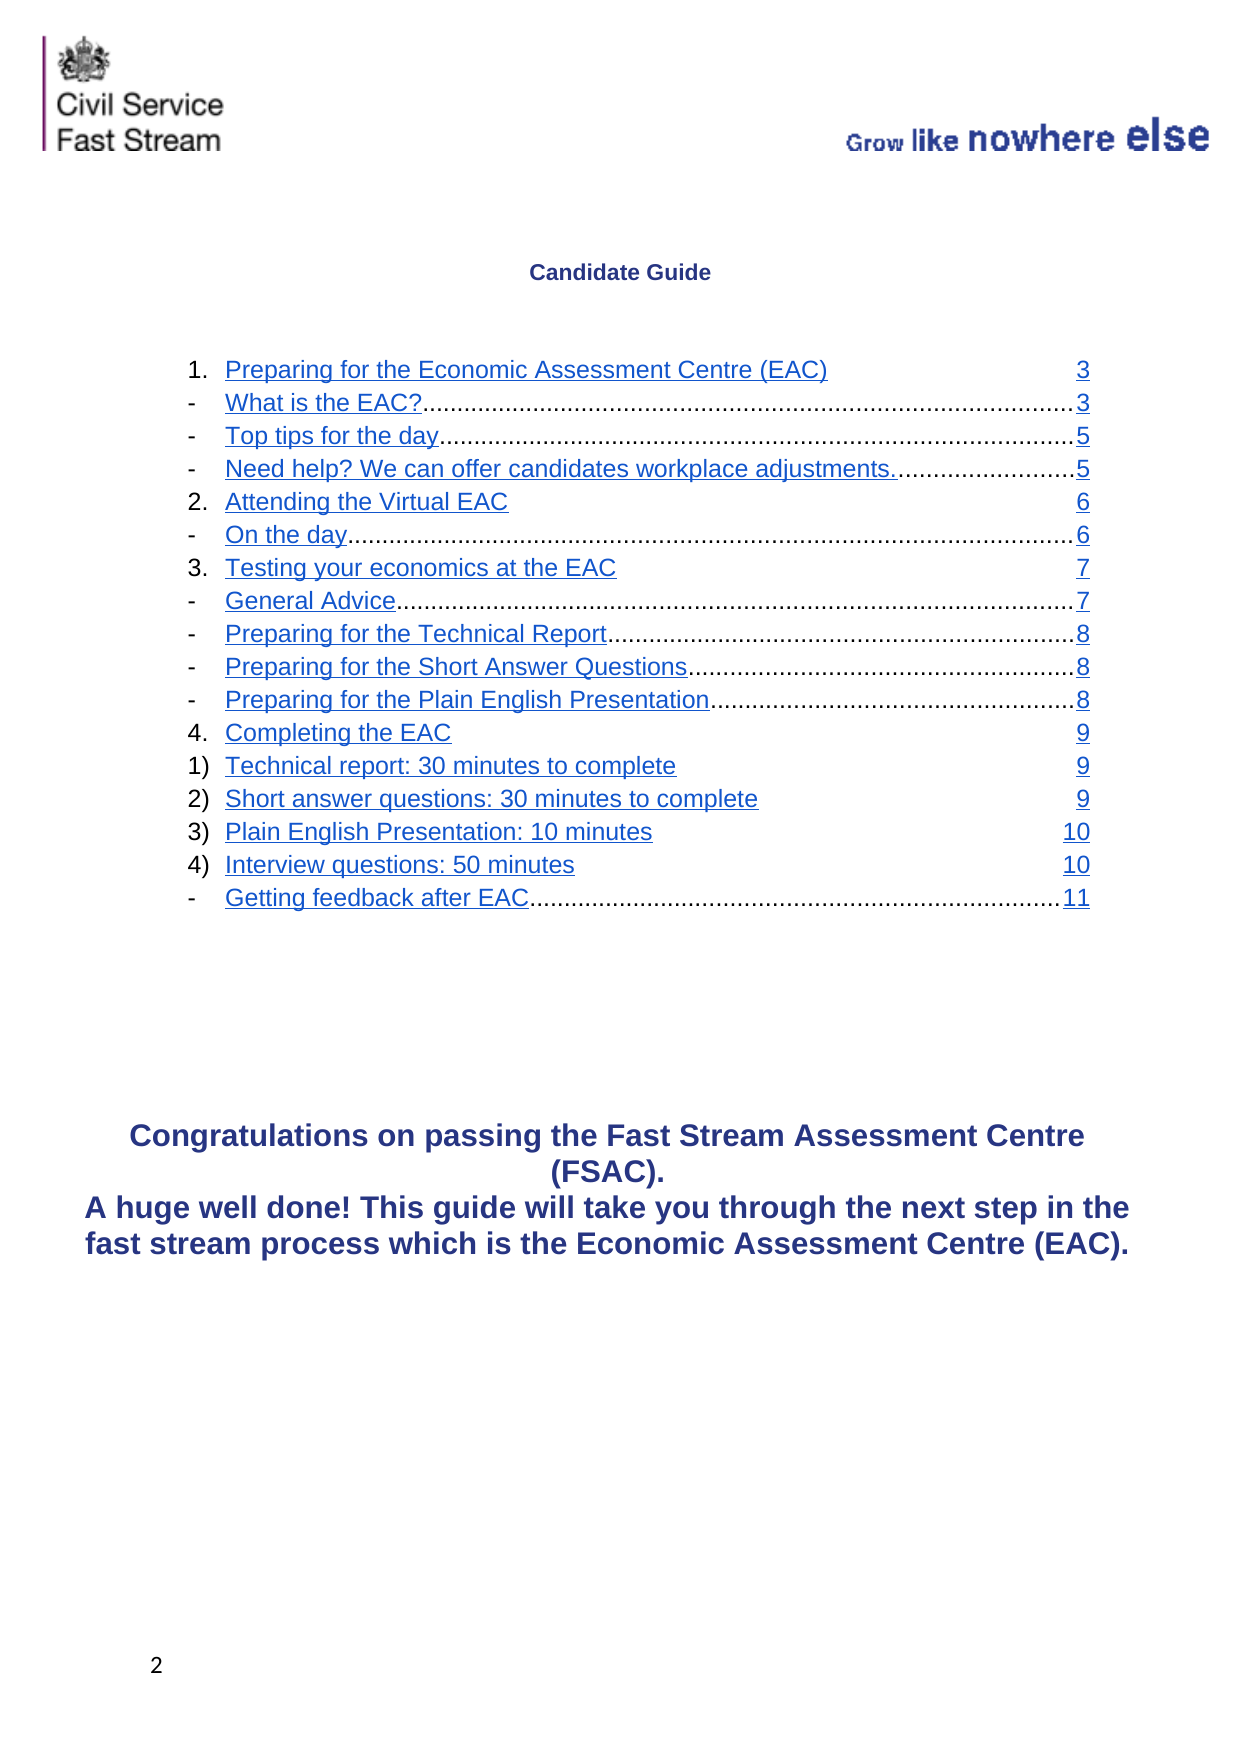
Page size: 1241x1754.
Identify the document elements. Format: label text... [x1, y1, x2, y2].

list Preparing for the Technical Report 8 [187, 619, 1090, 648]
list Completing the EAC 9 [187, 718, 1090, 747]
list Short answer questions: 30 minutes to complete 9 [187, 784, 1090, 813]
list Need help? We can offer candidates workplace adjustments. 5 [187, 454, 1090, 483]
list Preparing for the Economic Assessment Centre (EAC) 3 [187, 355, 1090, 383]
list Attending the Virtual EAC 6 [187, 487, 1090, 516]
list Interview questions: 50 minutes 10 [187, 850, 1090, 879]
list Technical report: 30 minutes to complete 9 [187, 751, 1090, 780]
list General Advice 7 [187, 586, 1090, 615]
list Top tips for the day 5 [187, 421, 1090, 449]
list Preparing for the Plain English Presentation 8 [187, 685, 1090, 714]
list Testing your economics at the EAC 7 [187, 553, 1090, 582]
list Preparing for the Short Answer Questions 8 [187, 652, 1090, 681]
text Candidate Guide [150, 259, 1090, 286]
list What is the EAC? 3 [187, 388, 1090, 417]
list Plain English Presentation: 10 minutes 10 [187, 817, 1090, 846]
list On the day 6 [187, 520, 1090, 549]
table_header Congratulations on passing the Fast Stream Assessment Centre (FSAC). A huge well done! This guide will take you through the next step in the fast stream process which is the Economic Assessment Centre (EAC). Preparing for the Economic Assessment Centre (EAC) What is the EAC? The EAC is a half-day Assessment Centre to assess a candidate’s economic skills against set criteria. If successful at the Economist Assessment Centre you will progress to the Diplomatic and Development Final Selection Board. We will email you the guide for this final stage. There are four separate exercises to complete at EAC: Written technical report on pre-known specific economics question Written test: 10 Short Answer Questions (SAQs) on a range of economics topics. Candidates do not see this test until the day. Plain English Presentation on pre-known technical question Interview to test economics including exploring your strongest topic The following guidance is aimed at helping you prepare beforehand so that you can demonstrate your full potential on the day. Each candidate completes the same series of exercises with the same amount of time to prepare, so any short time delays will not disadvantage or advantage you. You will complete the EAC virtually from home, completing all work on a computer. You will be assessed against 3 competencies throughout the EAC: • Knowledge of Economics • Application of Economics • Communication You must pass all three competencies to be successful at the Economist Fast Stream. Candidate Summary Check your IT The EAC is run online and there are some logistical and IT things you’ll want to get right to prevent any unwanted surprises on the day. Do read this document early and make sure everything is in place. We will be using Google Meet to communicate with you on the day and an updated internet browser is required for Google Meet to run. We recommend using the current version of one of the browsers listed below: Google Chrome Browser download the latest version Mozilla Firefox. download the latest version Microsoft Edge. download the latest version Apple Safari Internet Explorer is not supported. For the best user experience at EAC Google Chrome is highly recommended. More information on Google Meet can be found on the Google Meet Help Centre. Check your microphone and webcam are working. Ensure your laptop or computer has a strong WiFi connection. On the day if you're disconnected from the internet, we might need to contact you via phone, so have a mobile device available and fully charged. Arrange to complete your EAC assessment in a quiet room, where you will not be interrupted or distracted. Make sure you are near to a plug socket during the assessments. Plugging your laptop into a charging socket will prevent it from running out of battery on the day. Top tips for the day: We recommend having some paper, pens, and a calculator available. You should wear something that makes you feel comfortable, a smart t-shirt or jumper is perfectly acceptable. This is a formal assessment, but a suit jacket is not required. Decide on an appropriate location beforehand so you won't be worried about interruptions or unusual camera angles, this will mean your focus will be on your performance on the day. Make sure you can be seen in front of the camera, don’t sit too far away or too low down. Get a good night’s sleep before the event. Treat it as a formal interview, first impressions are super important! Speak clearly and engage in conversations. Remember to always be polite and courteous and be mindful of the language you use. Remember that assessors can only give credit for what you say and do. They are not trying to trip you up; they want you to do well and help you demonstrate your capability. Listen to each question carefully and ask for the question to be repeated if something is not clear. Go into each exercise with a positive frame of mind. Remember, it is hard to do well in every exercise. Also, you may not be the best judge of your own performance and the process is designed so that, if you do less well in one exercise, you have a chance to perform better in another. Read the written exercise instructions and follow them carefully. If you are unsure of something, ask before the exercise begins. Don’t feel embarrassed about doing so. Be confident, remember you have done incredibly well to make it this far and there is no such thing as a typical government economist, we want you to be you! Need help? We can offer candidates workplace adjustments. We are committed to making sure that every candidate has the right conditions to succeed at their Economic Assessment Centre. A Workplace Adjustment is an arrangement that can be put in place to help candidates with disabilities or other conditions perform at their best in the EAC. If you require workplace adjustments and you require one at your FSB, please submit a ticket and a member of the team will get back to you. For all candidates - please submit a ticket if you have any concerns regarding anything in the information above. For example, if you don’t have a computer, or a quiet place to take your assessments please get in touch as soon as possible. We are here to help you through the process and can offer advice in this area. Please read the Briefing Email You will receive a briefing email from your dedicated test administrator the day before your event (around 15:30) with everything you need. Please make sure to check your junk or spam folder, and if you have not received these instructions by 16:00, then contact us by submitting a ticket. This will include some key information you need to consider, such as: The name and contact details of your test administrator. Key instructions about emailing in your Photographic ID ahead of EAC. The URL virtual meeting room link you will need to click on to access EAC on the day. The timing of your assessments. Personal Accountability By taking the assessments, you confirm that you are the named user for the account which is logged into the assessments. You are required to complete the assessments on your own without seeking assistance or support from any other person or source. This includes any technological assistance, such as Artificial Intelligence. Failure to comply may result in your application being withdrawn. 2. Attending the Virtual EAC: On the day The specific event start and end times for you will be communicated in your EAC invite. Within this event will be space for you to write both your written assessments under observation, a short break and then time with your assessment panel in a virtual interview. To join EAC, you click the Google meeting room link previously sent to you in your briefing email. We’d recommended joining 5 minutes before your start time to allow for technical issues. Plan ahead and turn your computer on early so you are ready for the assessment centre to start on time. If you join EAC late it's highly unlikely you will be able to take part on the day. This time matters so be prepared. Please note these virtual rooms will remain locked until the event begins, and the test administrator lets you in. You’ll then be placed into a virtual meeting room with your test administrator and other candidates in your group. You'll need to have your microphone and camera switched on so we can communicate with you and complete the registration stage. We’ll brief you on the running of the day and give you access to your schedule and our virtual assessment centre platform. It is from the virtual meeting room that you’ll complete your written exercises, and these will be timed by your test administrator. Please be reassured that your test administrator is here to help and guide you through the process. It's important to have your phone on hand at the beginning in case you lose connection and we need to contact you offline. If you've done everything you can beforehand to ensure a good Wi-Fi connection and you are still disconnected from the internet, don't worry. These things happen and we’ll work with you to create a solution. The contact details of your test administrator will be sent to you in your briefing email the day before your EAC so there will be someone to call. To ensure that the EAC runs smoothly for you please remember: Carry out your IT checks listed above and follow all the advice above. You will be completing your written exercises – SAQ and Technical Report - in Microsoft Word and we will email you the template. You will need access to your email inbox to receive your EAC schedule and virtual URL room links. 3. Testing your economics at the EAC General Advice The EAC assesses your knowledge of economics and how you apply economics to policy questions. Your assessors are looking for a firm grasp of the economic fundamentals and the ability to take things back to first principles. They want to see that you can apply the fundamentals to a range of topics, including some that may be new or unfamiliar. You are not going to be assessed on obscure techniques on the day. Learning advanced techniques without understanding will not get you into the GES, whereas the ability to think clearly from first principles is highly regarded. You will have been asked for your strongest area of economics in advance and will be revising that topic so you can answer questions with confidence. For the rest of the Economic Assessment Centre, make sure that you are familiar with the broad content covered in the latest editions of introductory economics textbooks such as ‘Economics’ by Begg, Vernasca, Fischer and Dornbusch or ‘Economics’ by Sloman, Garratt, and Guest. A free open access textbook ‘The Economy’ is available online at https://www.core-econ.org/the-economy. For candidates who require a refresher on essential Economics: ‘Economics: From first economic principles to the financial crisis’ by Mell and Walker is an inexpensive concise coverage. A good knowledge of core intermediate micro will also help, such as Nicholson or Varian or Pindyck and Rubinfeld and cover areas such as market structures, marginal analysis, indifference curves, cost curves, general equilibrium, and welfare economics. There will not be direct questions on advanced econometrics or the more technical components of macroeconomic models, but knowledge of introductory econometrics and macroeconomic relationships are required. Texts such as ‘Introductory Econometrics’ by Wooldridge and intermediate macro as in Blanchard or Carlin and Soskice. Of all these books the first-year introductory texts and intermediate micro are the most important for EAC preparation. It is of course important that candidates understand the reasons for government intervention. The EAC really is about applying knowledge so in the EAC candidates will be asked to apply their knowledge to a range of policy questions. For example, You may have memorised the formula for price elasticity of demand but what is the formula when elasticity is applied to the length of an elephant’s trunk with respect to the pull of an alligator? You can define opportunity cost but can you apply this to an asset? You may know MC=MR as a profit maximising condition but what if there are no costs? Can you draw on economics to shed light on the pros and cons of charging for entry to museums? Should water be metered? Why don’t lampposts have slot meters? What economic concepts are relevant to a smoking ban or the provision of early childcare? Cost benefit analysis (CBA) is used extensively in government but for EAC you are expected only to understand its roots in welfare economics rather than use advanced CBA techniques. So be well versed in deviations from efficiency and distributional concerns that could lead to policy interventions. Preparing for the Technical Report At the EAC you will be asked to produce a piece of written work on the assigned technical question. The exact question and useful sources for you to draw from will be sent to you 1 week before the interviews to enable you to prepare and research your answer. We expect this research to take no more than 10 hours. The completed report should be no longer than two pages in size 12 font. If the report is longer than this, the additional pages will not be marked by the assessors. Before the EAC, you should practice writing your report so that you can maximise the use of the 30 minutes you will be allowed on the day. Please note you will not be allowed to have any pre-prepared material with you to draw on when you do your technical report at EAC. Your completed Technical Report is marked immediately after you have written it and just before your interview by an experienced economist on your interview panel. Preparing for the Short Answer Questions The SAQs are there to test the breadth of your economics and can be on a wide range of issues. Your overall preparation for the EAC will help you. A sample set of questions is available here – but be careful, these will not be the exact questions you will be facing on the day but give an idea of the form of question and expected detail of the answers. Preparing for the Plain English Presentation At the interview, you will then be asked to give a verbal presentation on the same topic and question as your technical report. For the purposes of the presentation alone you should assume you are presenting to non-economists and therefore avoid using overly technical language. Remember, this changes when you are asked further questions about your presentation topic and from that point on in the interview you should assume that the panel are economists. You should practice this presentation before the EAC. We would recommend doing this with someone who does not have a background in Economics so you can practice using non-technical language. If you aren’t able to do this with someone, we’d recommend recording yourself and setting a timer for exactly 10 minutes. When the timer runs out, no matter how far along you are, stop and watch the recording back. You should examine your language, engagement with the audience, and presentation style. 4. Completing the EAC The whole Economic Assessment Centre is done under examination conditions. This means you must not have any materials near you when you do the EAC. Only a copy of your completed technical report and your presentation notes may be used to prepare for the interview and you can have them near you when you complete the interview. You must not consult any books, AI or internet sites between completing your written economics exercises and your interview. Failure to comply may result in you being withdrawn from the process. Technical report: 30 minutes to complete. For this exercise you are encouraged to ‘showcase’ your knowledge, technical grasp and understanding of the relevant economics. For example, you will need to demonstrate (briefly) that you understand and can apply the relevant economic principles, theory and evidence around the specific technical question. You may set the scene with memorised facts and statistics, but it is not a good use of your time to do much of this. Concentrate instead on communicating how economic theory and evidence can inform an assessment of the potential impacts of the policy. Remember you will be tested verbally on this topic as part of your interview. You may use freehand diagrams or equations where you wish, but these must be clear, labelled and explained as required. If you do use a diagram or equation, you will need to take a picture and attach it to your email with the technical report. Short answer questions: 30 minutes to complete. This will be a set of questions (10 in total) covering macroeconomics, microeconomics and might also include econometrics and/or an international trade question. Some questions may be quantitative in nature, in which you are asked to work something out. You only have 30 minutes overall so are not expected to produce full and detailed answers to each question. You should aim for clear and concise answers that demonstrate understanding. Our top tips for this exercise are: Remember the golden rules: breathe and read the questions carefully. A good strategy is to scan all the questions through once and start with those that you can answer most easily and then move onto areas where you may need to think more. This should help you avoid ‘getting stuck’ on a particular question or writing too much for one answer. Above all, don’t be discouraged if there are things you do not know, just press on to the next question and build a level of answer for all the questions as far as you can. The pass mark is around 40 per cent and you will have a further opportunity to demonstrate the breadth of your knowledge during the interview as some of the topics and questions in the SAQ will be revisited. N.B. The first two written exercises are done back to back, this means you will spend one hour producing your written work on a computer. You will then have a short pause while they are marked. Plain English Presentation: 10 minutes. For this exercise you are asked to turn your technical report into a verbal presentation, answering the same economics question but translating your report into a presentation to a non-economist audience. This is quite a head switch so do think about this in advance. You will need to speak clearly and concisely, and you will be marked down for jargon, as clear communication to non-economists is a vital part of the work of the GES. The presentation is at the start of your interview and should last for 10 minutes. You will be stopped if you over run. It is an oral presentation and you do not need to prepare any handouts for your audience. The interview board will comprise of two economists. In most cases, both will be existing members of the GES but in some cases one will be academic economists or former members of the GES. For the purposes of the presentation, you should assume that the audience are not economists and therefore avoid using overly technical language or assuming a prior knowledge of economics. Concentrate on conveying, to a non-economist, how economic analysis might shed light on the issue and topic. You should also capture some of the main, but again certainly not all, empirical findings. Simple analogies or metaphors might assist in giving intuitive insight into economic concepts that would otherwise be inaccessible for non-economists. There are some marks for good presentation style. NB. There should be a clear distinction between the technical report and your presentation as they are intended for different audiences. For your presentation you must not merely read out your technical report. Interview questions: 50 minutes. The interview will follow on directly from the presentation. Remember, you should answer all verbal questions in the interview assuming your assessors are economists. In your interview you will be asked follow-up questions on the technical report topic, follow up questions on your short answer questions paper (including perhaps additional questions on the subjects that the SAQs covered), and questions on your strongest area of economics. You were provided with a specific list for the 2025 Fast Stream campaign from which you were asked to choose your ’strongest area’ of economics in advance of EAC. The list are typical economic subjects, many of which you will have covered in your degree. Assessors will confirm your choice at the start of your interview and the last set of questions in your interview will be around this topic. Again, the panel is interested in your understanding of economic fundamentals with questions covering the economic theory and application of economics (not the politics) so make sure you have covered both in your preparation. You might need to demonstrate your ability to think things through from first principles. There may also be a question on a topical issue. Getting feedback after EAC We aim to let you know within 7 days whether you have been successful. You will be informed by you Scheme Progress page on the Fast Stream website in the usual way. If you are unsuccessful this time, you can ask for written feedback, within 2 months of your EAC, on your performance to gain a better understanding of your strengths and areas for development. To request feedback please email gesrrecruitment@hmtreasury.gov.uk quoting your name and application email address. We do not provide feedback to successful candidates. If successful at the Economist Assessment Centre you will progress to the Diplomatic and Development Final Selection Board. We will email you the candidate guide for this final stage. [74, 1049, 1167, 1592]
list Getting feedback after EAC 11 [187, 883, 1090, 912]
